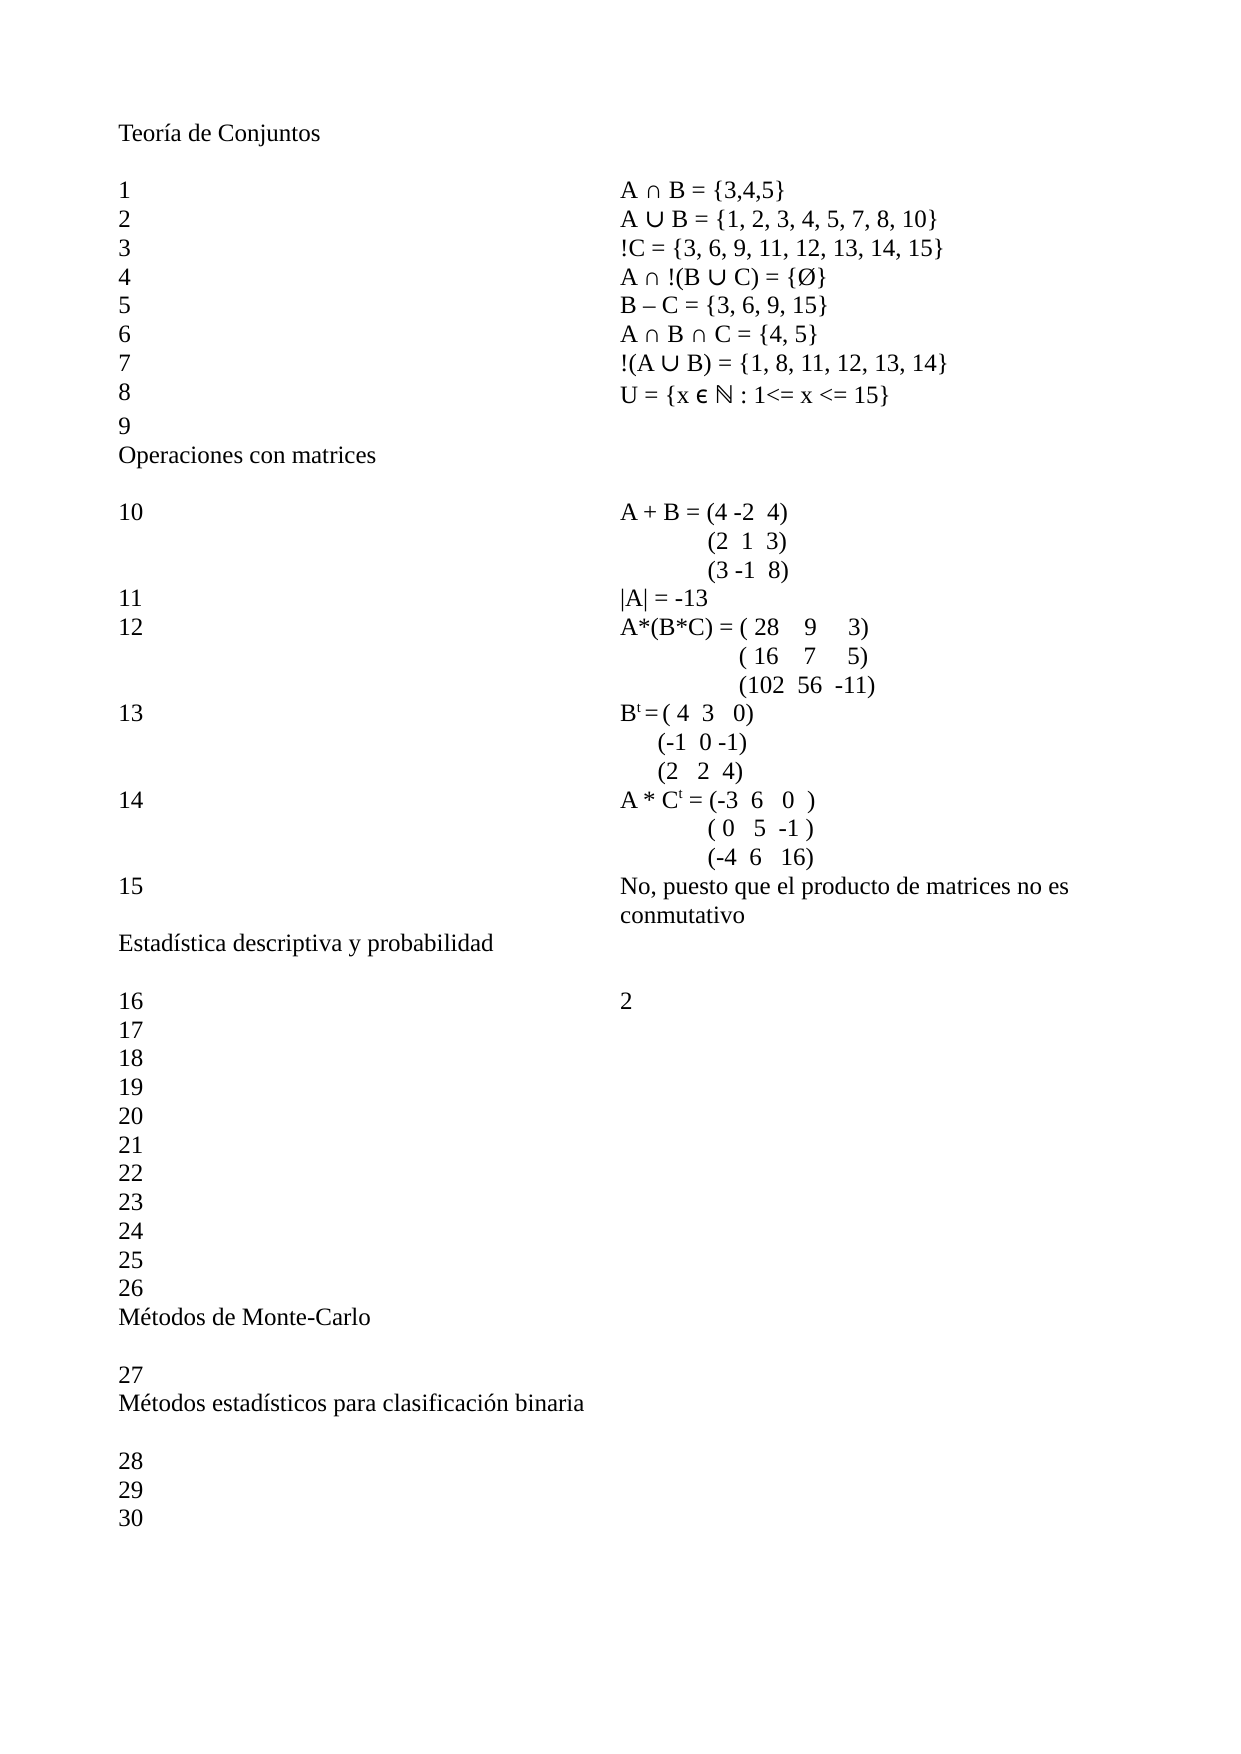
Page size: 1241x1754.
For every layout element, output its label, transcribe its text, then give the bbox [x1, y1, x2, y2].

table_cell Teoría de Conjuntos [118, 118, 620, 176]
table_cell A ∩ B = {3,4,5} [620, 176, 1122, 204]
table_cell Bt = ( 4 3 0) (-1 0 -1) (2 2 4) [620, 699, 1122, 785]
table_cell 18 [118, 1044, 620, 1072]
table_cell [118, 1590, 620, 1618]
table_cell [620, 1159, 1122, 1187]
table_cell A + B = (4 -2 4) (2 1 3) (3 -1 8) [620, 497, 1122, 583]
table_cell [620, 1101, 1122, 1130]
table_cell A * Ct = (-3 6 0 ) ( 0 5 -1 ) (-4 6 16) [620, 785, 1122, 871]
table_cell A ∩ B ∩ C = {4, 5} [620, 319, 1122, 348]
table_cell [118, 1532, 620, 1561]
table_cell No, puesto que el producto de matrices no es conmutativo [620, 871, 1122, 928]
table_cell 10 [118, 497, 620, 583]
table_cell [620, 1561, 1122, 1590]
table_cell 9 [118, 411, 620, 440]
table_cell [620, 1446, 1122, 1475]
table_cell 30 [118, 1504, 620, 1532]
table_cell [620, 1532, 1122, 1561]
table_cell A ∩ !(B ∪ C) = {Ø} [620, 262, 1122, 291]
table_cell 17 [118, 1015, 620, 1043]
table_cell 15 [118, 871, 620, 928]
table_cell [620, 929, 1122, 986]
table_cell Estadística descriptiva y probabilidad [118, 929, 620, 986]
table_cell |A| = -13 [620, 584, 1122, 612]
table_cell 3 [118, 233, 620, 262]
table_cell 25 [118, 1245, 620, 1273]
table_cell 13 [118, 699, 620, 785]
table_cell [620, 1015, 1122, 1043]
table_cell 2 [118, 204, 620, 233]
table_cell 7 [118, 348, 620, 377]
table_cell [620, 1245, 1122, 1273]
table_cell 22 [118, 1159, 620, 1187]
table_cell !C = {3, 6, 9, 11, 12, 13, 14, 15} [620, 233, 1122, 262]
table_cell 5 [118, 291, 620, 319]
table_cell Operaciones con matrices [118, 440, 620, 497]
table_cell 24 [118, 1216, 620, 1245]
table_cell [620, 1389, 1122, 1446]
table_cell [620, 1072, 1122, 1101]
table_cell U = {x ϵ ℕ : 1<= x <= 15} [620, 377, 1122, 411]
table_cell Métodos estadísticos para clasificación binaria [118, 1389, 620, 1446]
table_cell 6 [118, 319, 620, 348]
table_cell [620, 1504, 1122, 1532]
table_cell [620, 1044, 1122, 1072]
table_cell 12 [118, 612, 620, 698]
table_cell A ∪ B = {1, 2, 3, 4, 5, 7, 8, 10} [620, 204, 1122, 233]
table_cell 1 [118, 176, 620, 204]
table_cell [620, 1216, 1122, 1245]
table_cell [620, 411, 1122, 440]
table_cell 8 [118, 377, 620, 411]
table_cell B – C = {3, 6, 9, 15} [620, 291, 1122, 319]
table_cell [620, 1475, 1122, 1503]
table_cell 27 [118, 1360, 620, 1388]
table_cell 23 [118, 1187, 620, 1216]
table_cell 26 [118, 1274, 620, 1302]
table_cell 28 [118, 1446, 620, 1475]
table_cell 21 [118, 1130, 620, 1158]
table_cell [620, 1360, 1122, 1388]
table_cell [620, 1302, 1122, 1360]
table_cell A*(B*C) = ( 28 9 3) ( 16 7 5) (102 56 -11) [620, 612, 1122, 698]
table_cell 14 [118, 785, 620, 871]
table_cell 19 [118, 1072, 620, 1101]
table_cell 11 [118, 584, 620, 612]
table_cell [620, 1187, 1122, 1216]
table_cell [620, 118, 1122, 176]
table_cell [620, 1130, 1122, 1158]
table_cell 2 [620, 986, 1122, 1015]
table_cell [118, 1561, 620, 1590]
table_cell [620, 440, 1122, 497]
table_cell 4 [118, 262, 620, 291]
table_cell Métodos de Monte-Carlo [118, 1302, 620, 1360]
table_cell !(A ∪ B) = {1, 8, 11, 12, 13, 14} [620, 348, 1122, 377]
table_cell 16 [118, 986, 620, 1015]
table_cell [620, 1274, 1122, 1302]
table_cell [620, 1590, 1122, 1618]
table_cell 20 [118, 1101, 620, 1130]
table_cell 29 [118, 1475, 620, 1503]
